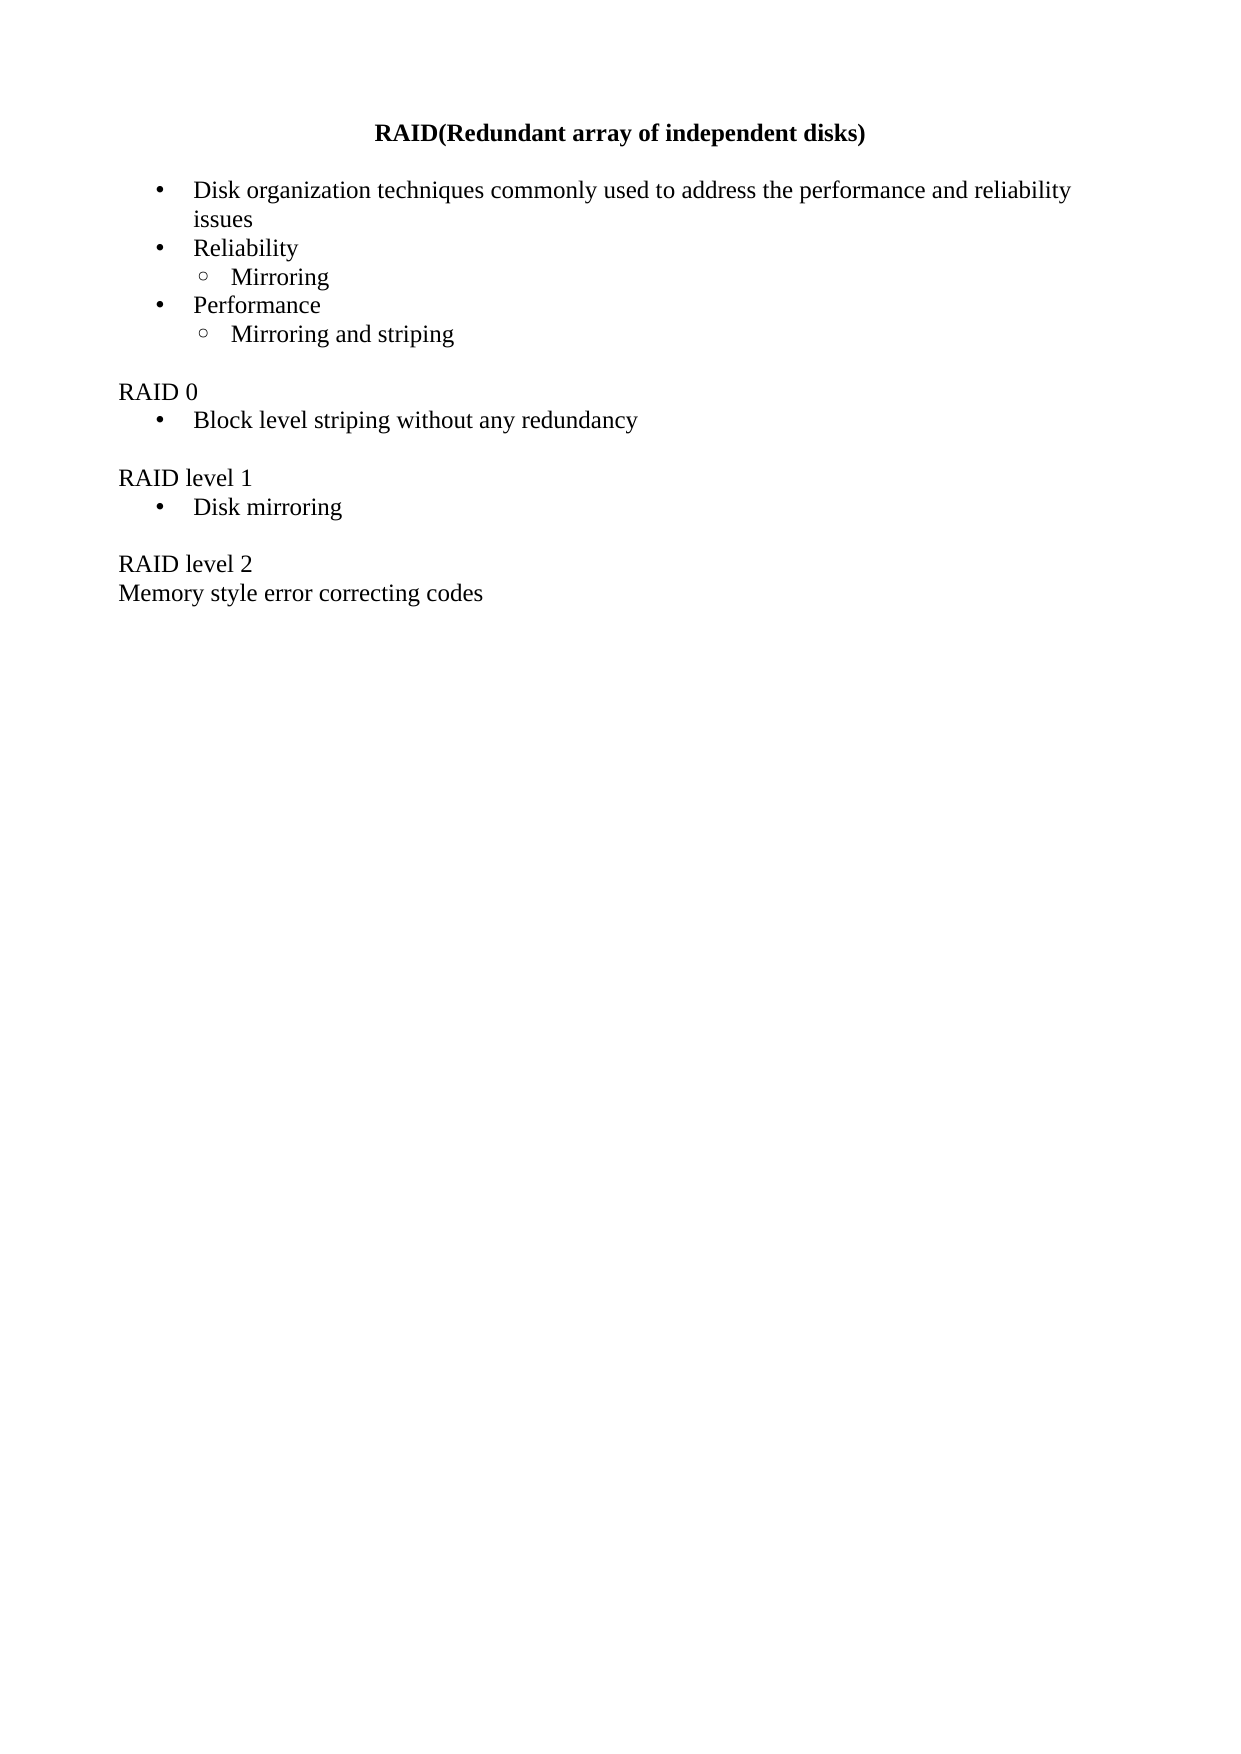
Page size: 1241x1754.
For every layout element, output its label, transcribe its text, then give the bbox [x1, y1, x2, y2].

text RAID level 2 [118, 549, 1122, 578]
list Disk mirroring [156, 492, 1122, 521]
list Reliability [156, 233, 1122, 262]
text RAID 0 [118, 377, 1122, 406]
list Disk organization techniques commonly used to address the performance and reliability issues [156, 176, 1122, 233]
text RAID level 1 [118, 463, 1122, 492]
list Mirroring [193, 262, 1122, 291]
text Memory style error correcting codes [118, 578, 1122, 607]
list Performance [156, 291, 1122, 319]
text RAID(Redundant array of independent disks) [118, 118, 1122, 147]
list Mirroring and striping [193, 319, 1122, 348]
list Block level striping without any redundancy [156, 406, 1122, 434]
